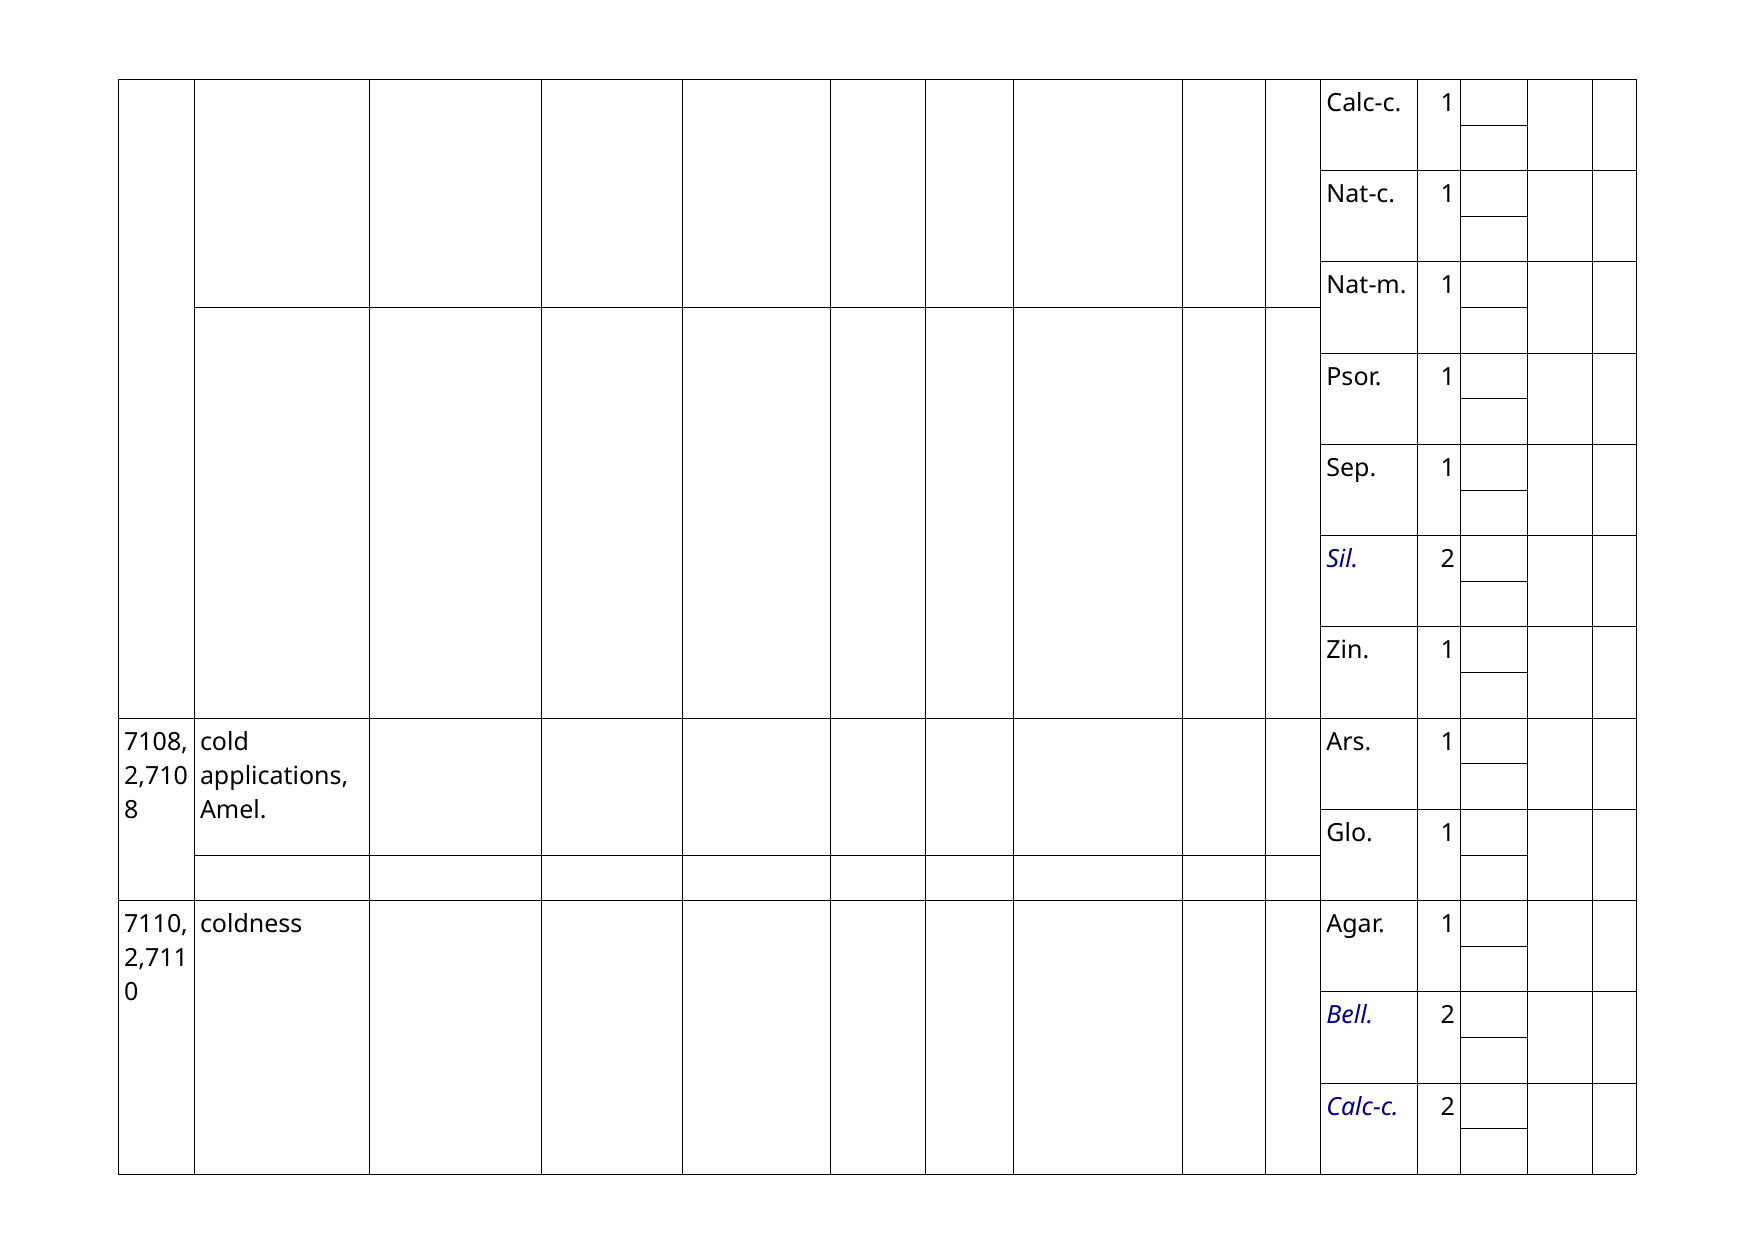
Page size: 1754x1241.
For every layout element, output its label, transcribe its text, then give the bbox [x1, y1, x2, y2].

table_cell [1528, 992, 1592, 1083]
table_cell 1 [1418, 80, 1460, 170]
table_cell [1183, 901, 1265, 1174]
table_cell [1528, 901, 1592, 991]
table_cell [542, 308, 682, 718]
table_cell [683, 901, 830, 1174]
table_cell [1461, 262, 1527, 307]
table_cell [1461, 171, 1527, 216]
table_cell [1593, 719, 1636, 809]
table_cell [370, 308, 541, 718]
table_cell 2 [1418, 992, 1460, 1083]
table_cell [1014, 856, 1182, 900]
table_cell [926, 308, 1013, 718]
table_cell [1593, 354, 1636, 444]
table_cell [926, 719, 1013, 854]
table_cell [1183, 80, 1265, 307]
table_cell [683, 856, 830, 900]
table_cell [1593, 810, 1636, 900]
table_cell [1461, 399, 1527, 444]
table_cell [1461, 354, 1527, 398]
table_cell Sep. [1321, 445, 1417, 535]
table_cell 1 [1418, 719, 1460, 809]
table_cell 2 [1418, 536, 1460, 626]
table_cell [1528, 171, 1592, 261]
table_cell [1528, 445, 1592, 535]
table_cell [1461, 217, 1527, 261]
table_cell [1528, 627, 1592, 718]
table_cell [195, 856, 369, 900]
table_cell [1461, 491, 1527, 535]
table_cell [370, 856, 541, 900]
table_cell [831, 719, 925, 854]
table_cell [1461, 719, 1527, 763]
table_cell [1461, 673, 1527, 718]
table_cell [1014, 901, 1182, 1174]
table_cell [1593, 445, 1636, 535]
table_cell [926, 80, 1013, 307]
table_cell [1461, 1084, 1527, 1128]
table_cell [1461, 582, 1527, 626]
table_cell 1 [1418, 627, 1460, 718]
table_cell Sil. [1321, 536, 1417, 626]
table_cell [1461, 901, 1527, 946]
table_cell [831, 856, 925, 900]
table_cell [1461, 992, 1527, 1037]
table_cell [1593, 262, 1636, 353]
table_cell [1461, 126, 1527, 170]
table_cell [119, 80, 194, 718]
table_cell [1528, 262, 1592, 353]
table_cell [1593, 80, 1636, 170]
table_cell 7108,2,7108 [119, 719, 194, 900]
table_cell [1593, 171, 1636, 261]
table_cell [1266, 719, 1320, 854]
table_cell [542, 901, 682, 1174]
table_cell [1593, 901, 1636, 991]
table_cell 1 [1418, 262, 1460, 353]
table_cell 1 [1418, 810, 1460, 900]
table_cell Calc-c. [1321, 1084, 1417, 1174]
table_cell [370, 719, 541, 854]
table_cell [683, 308, 830, 718]
table_cell [1266, 308, 1320, 718]
table_cell [1266, 856, 1320, 900]
table_cell 1 [1418, 901, 1460, 991]
table_cell Agar. [1321, 901, 1417, 991]
table_cell [1461, 536, 1527, 581]
table_cell 1 [1418, 445, 1460, 535]
table_cell [195, 308, 369, 718]
table_cell [1528, 1084, 1592, 1174]
table_cell Bell. [1321, 992, 1417, 1083]
table_cell [1593, 627, 1636, 718]
table_cell [926, 856, 1013, 900]
table_cell [1461, 627, 1527, 672]
table_cell [1528, 810, 1592, 900]
table_cell [370, 901, 541, 1174]
table_cell [1461, 947, 1527, 991]
table_cell [1528, 80, 1592, 170]
table_cell [1461, 810, 1527, 854]
table_cell [1528, 354, 1592, 444]
table_cell 2 [1418, 1084, 1460, 1174]
table_cell [831, 80, 925, 307]
table_cell [1528, 719, 1592, 809]
table_cell [1461, 1038, 1527, 1083]
table_cell [542, 80, 682, 307]
table_cell [542, 856, 682, 900]
table_cell [1461, 80, 1527, 124]
table_cell 1 [1418, 354, 1460, 444]
table_cell Psor. [1321, 354, 1417, 444]
table_cell [926, 901, 1013, 1174]
table_cell 7110,2,7110 [119, 901, 194, 1174]
table_cell [1266, 80, 1320, 307]
table_cell cold applications, Amel. [195, 719, 369, 854]
table_cell [683, 80, 830, 307]
table_cell [1014, 719, 1182, 854]
table_cell [1593, 992, 1636, 1083]
table_cell [1461, 445, 1527, 489]
table_cell [1014, 80, 1182, 307]
table_cell [195, 80, 369, 307]
table_cell [1461, 308, 1527, 353]
table_cell [1593, 536, 1636, 626]
table_cell coldness [195, 901, 369, 1174]
table_cell Calc-c. [1321, 80, 1417, 170]
table_cell 1 [1418, 171, 1460, 261]
table_cell [542, 719, 682, 854]
table_cell [1461, 1129, 1527, 1174]
table_cell [1014, 308, 1182, 718]
table_cell [1183, 308, 1265, 718]
table_cell [1183, 856, 1265, 900]
table_cell [831, 308, 925, 718]
table_cell [1528, 536, 1592, 626]
table_cell [831, 901, 925, 1174]
table_cell Glo. [1321, 810, 1417, 900]
table_cell [1593, 1084, 1636, 1174]
table_cell [370, 80, 541, 307]
table_cell Nat-c. [1321, 171, 1417, 261]
table_cell [1461, 856, 1527, 900]
table_cell [683, 719, 830, 854]
table_cell [1266, 901, 1320, 1174]
table_cell [1183, 719, 1265, 854]
table_cell [1461, 764, 1527, 809]
table_cell Ars. [1321, 719, 1417, 809]
table_cell Nat-m. [1321, 262, 1417, 353]
table_cell Zin. [1321, 627, 1417, 718]
